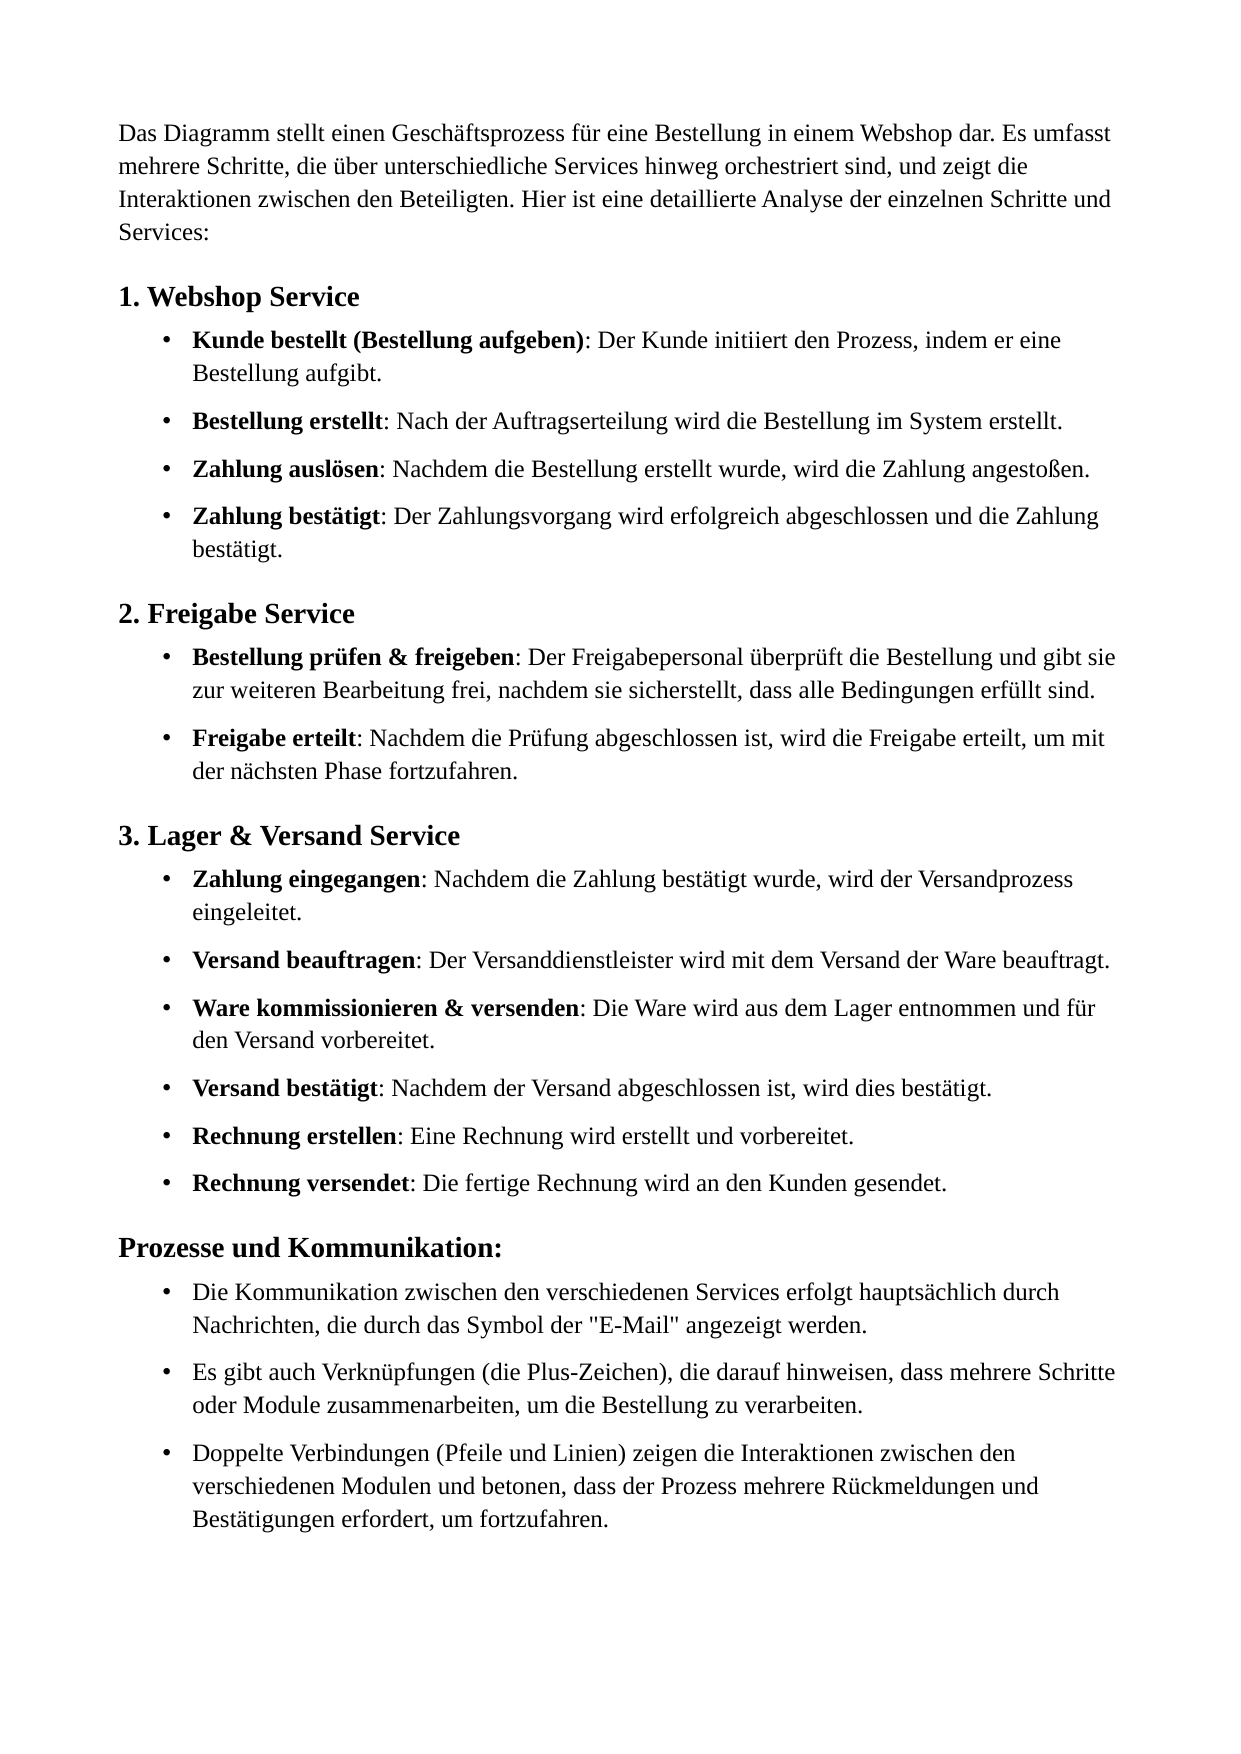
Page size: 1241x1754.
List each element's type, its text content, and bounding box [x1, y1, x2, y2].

list Rechnung versendet: Die fertige Rechnung wird an den Kunden gesendet. [162, 1168, 1122, 1197]
list Bestellung prüfen & freigeben: Der Freigabepersonal überprüft die Bestellung und gibt sie zur weiteren Bearbeitung frei, nachdem sie sicherstellt, dass alle Bedingungen erfüllt sind. [162, 642, 1122, 704]
list Zahlung bestätigt: Der Zahlungsvorgang wird erfolgreich abgeschlossen und die Zahlung bestätigt. [162, 501, 1122, 563]
subtitle Prozesse und Kommunikation: [118, 1231, 1122, 1264]
text Das Diagramm stellt einen Geschäftsprozess für eine Bestellung in einem Webshop dar. Es umfasst mehrere Schritte, die über unterschiedliche Services hinweg orchestriert sind, und zeigt die Interaktionen zwischen den Beteiligten. Hier ist eine detaillierte Analyse der einzelnen Schritte und Services: [118, 118, 1122, 246]
list Ware kommissionieren & versenden: Die Ware wird aus dem Lager entnommen und für den Versand vorbereitet. [162, 993, 1122, 1054]
list Versand bestätigt: Nachdem der Versand abgeschlossen ist, wird dies bestätigt. [162, 1073, 1122, 1102]
list Die Kommunikation zwischen den verschiedenen Services erfolgt hauptsächlich durch Nachrichten, die durch das Symbol der "E-Mail" angezeigt werden. [162, 1277, 1122, 1338]
list Freigabe erteilt: Nachdem die Prüfung abgeschlossen ist, wird die Freigabe erteilt, um mit der nächsten Phase fortzufahren. [162, 723, 1122, 785]
list Doppelte Verbindungen (Pfeile und Linien) zeigen die Interaktionen zwischen den verschiedenen Modulen und betonen, dass der Prozess mehrere Rückmeldungen und Bestätigungen erfordert, um fortzufahren. [162, 1438, 1122, 1533]
list Bestellung erstellt: Nach der Auftragserteilung wird die Bestellung im System erstellt. [162, 406, 1122, 435]
subtitle 2. Freigabe Service [118, 596, 1122, 630]
subtitle 3. Lager & Versand Service [118, 818, 1122, 852]
list Zahlung auslösen: Nachdem die Bestellung erstellt wurde, wird die Zahlung angestoßen. [162, 454, 1122, 482]
list Rechnung erstellen: Eine Rechnung wird erstellt und vorbereitet. [162, 1121, 1122, 1149]
subtitle 1. Webshop Service [118, 279, 1122, 313]
list Zahlung eingegangen: Nachdem die Zahlung bestätigt wurde, wird der Versandprozess eingeleitet. [162, 864, 1122, 926]
list Versand beauftragen: Der Versanddienstleister wird mit dem Versand der Ware beauftragt. [162, 945, 1122, 974]
list Kunde bestellt (Bestellung aufgeben): Der Kunde initiiert den Prozess, indem er eine Bestellung aufgibt. [162, 325, 1122, 387]
list Es gibt auch Verknüpfungen (die Plus-Zeichen), die darauf hinweisen, dass mehrere Schritte oder Module zusammenarbeiten, um die Bestellung zu verarbeiten. [162, 1357, 1122, 1419]
